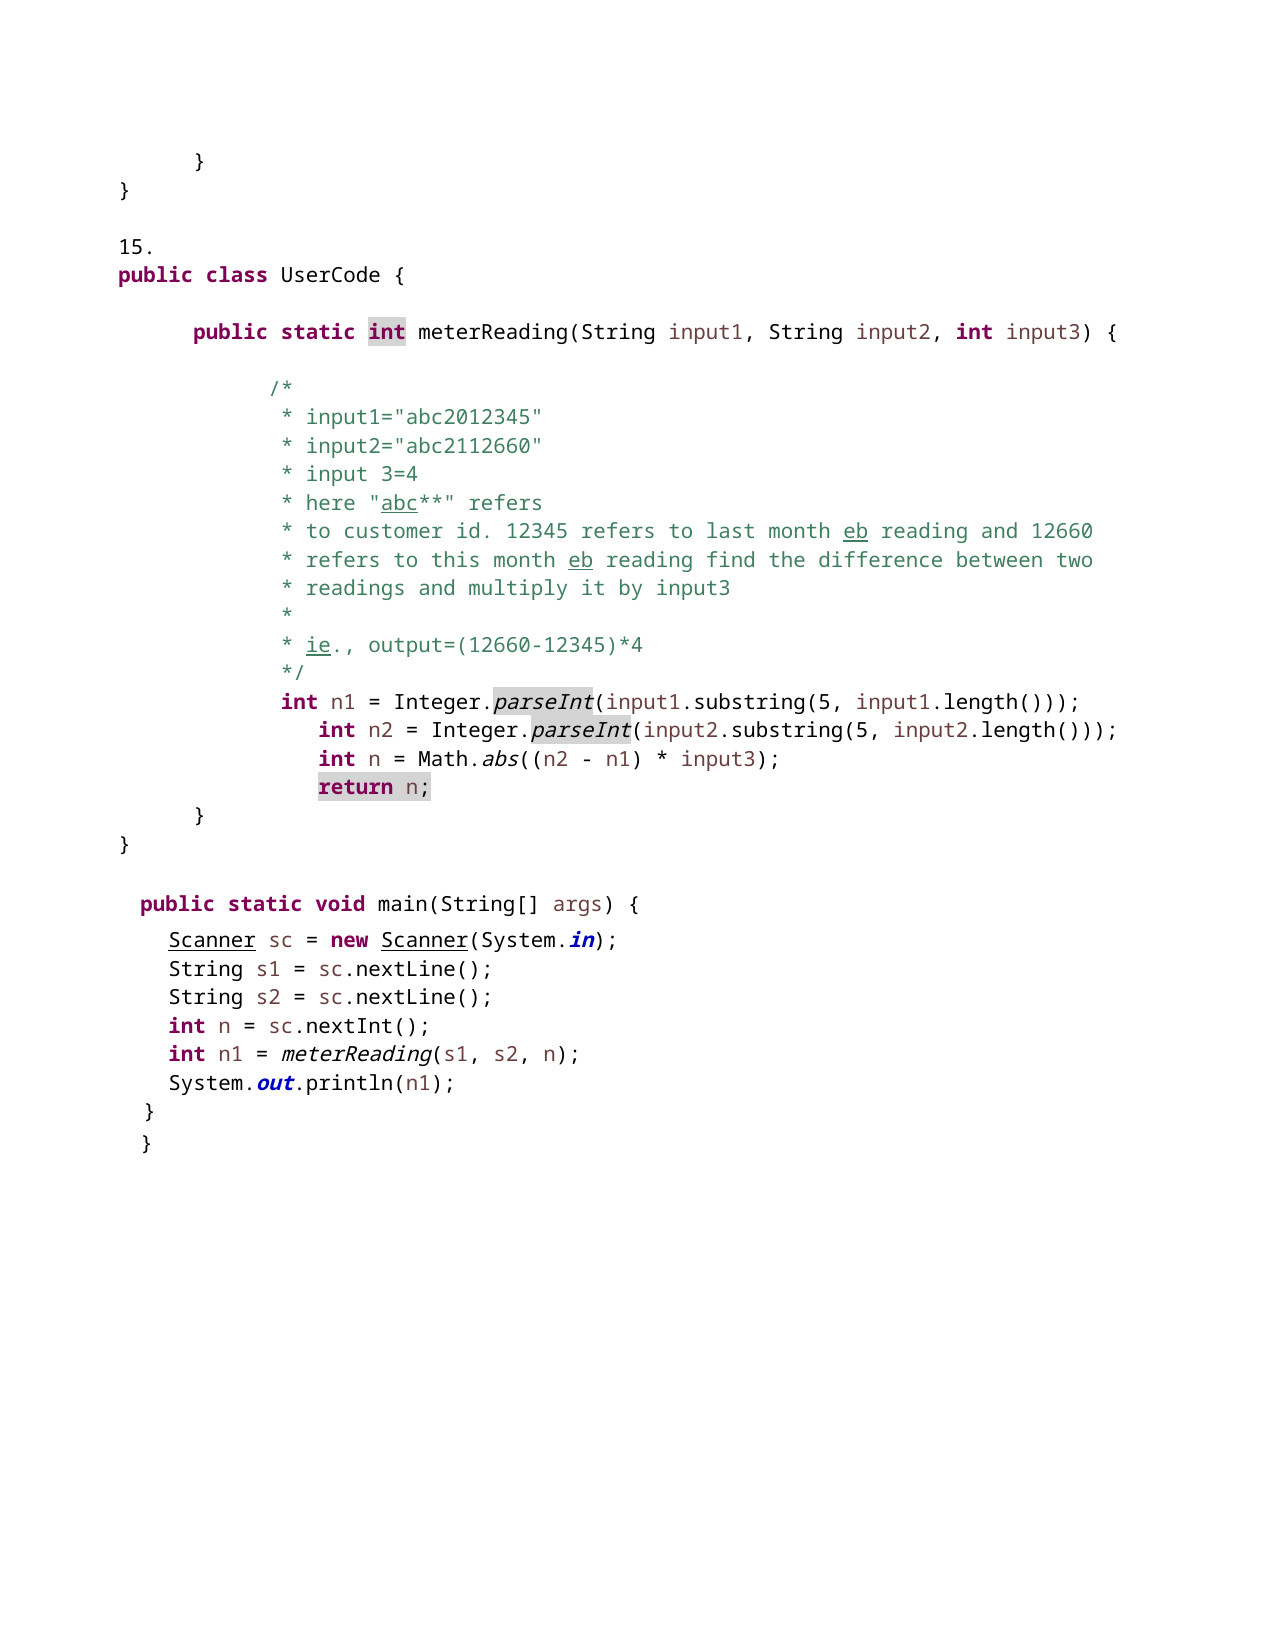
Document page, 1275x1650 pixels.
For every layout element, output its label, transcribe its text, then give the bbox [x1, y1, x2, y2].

text * [118, 602, 1157, 630]
text System.out.println(n1); [118, 1068, 1157, 1096]
text /* [118, 374, 1157, 402]
text int n2 = Integer.parseInt(input2.substring(5, input2.length())); [118, 715, 1157, 744]
text int n1 = Integer.parseInt(input1.substring(5, input1.length())); [118, 687, 1157, 715]
text * ie., output=(12660-12345)*4 [118, 630, 1157, 658]
text int n = Math.abs((n2 - n1) * input3); [118, 744, 1157, 772]
text } [118, 175, 1157, 203]
text } [118, 147, 1157, 175]
text String s2 = sc.nextLine(); [118, 982, 1157, 1011]
text 15. [118, 232, 1157, 260]
text } [118, 1096, 1157, 1125]
text * refers to this month eb reading find the difference between two [118, 545, 1157, 573]
text * here "abc**" refers [118, 488, 1157, 516]
text * input1="abc2012345" [118, 402, 1157, 431]
text * readings and multiply it by input3 [118, 573, 1157, 602]
text Scanner sc = new Scanner(System.in); [118, 926, 1157, 954]
text return n; [118, 772, 1157, 801]
text * to customer id. 12345 refers to last month eb reading and 12660 [118, 516, 1157, 545]
text String s1 = sc.nextLine(); [118, 954, 1157, 982]
text public static int meterReading(String input1, String input2, int input3) { [118, 317, 1157, 346]
text */ [118, 658, 1157, 687]
text * input 3=4 [118, 459, 1157, 488]
text } [118, 801, 1157, 829]
text int n1 = meterReading(s1, s2, n); [118, 1039, 1157, 1068]
text public class UserCode { [118, 260, 1157, 289]
text * input2="abc2112660" [118, 431, 1157, 459]
text } [118, 829, 1157, 857]
text int n = sc.nextInt(); [118, 1011, 1157, 1039]
text } [119, 1126, 1157, 1164]
text public static void main(String[] args) { [119, 887, 1157, 925]
